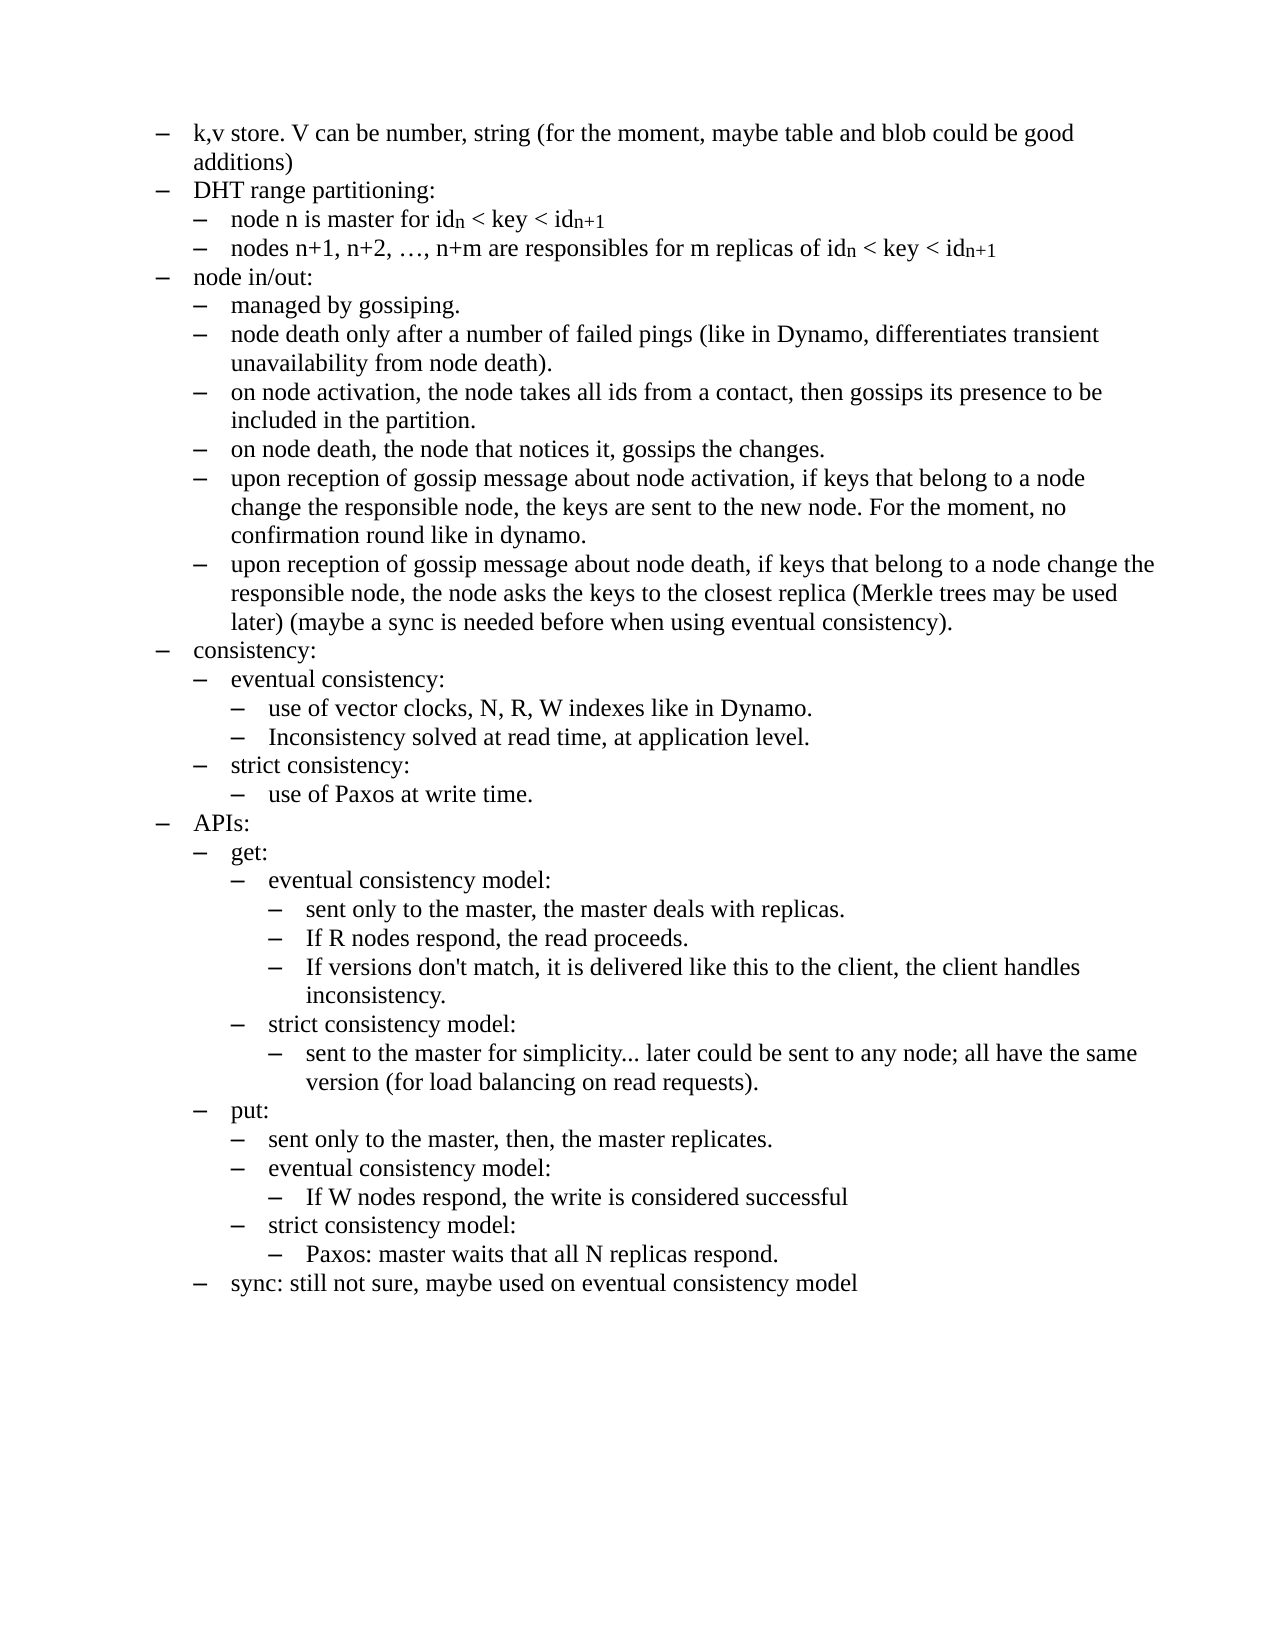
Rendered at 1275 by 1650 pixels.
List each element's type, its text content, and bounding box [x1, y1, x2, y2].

list If R nodes respond, the read proceeds. [268, 923, 1157, 952]
list put: [193, 1096, 1157, 1124]
list strict consistency model: [231, 1009, 1157, 1038]
list on node death, the node that notices it, gossips the changes. [193, 434, 1157, 463]
list Paxos: master waits that all N replicas respond. [268, 1239, 1157, 1268]
list sync: still not sure, maybe used on eventual consistency model [193, 1268, 1157, 1297]
list upon reception of gossip message about node death, if keys that belong to a node change the responsible node, the node asks the keys to the closest replica (Merkle trees may be used later) (maybe a sync is needed before when using eventual consistency). [193, 549, 1157, 636]
list eventual consistency: [193, 664, 1157, 693]
list upon reception of gossip message about node activation, if keys that belong to a node change the responsible node, the keys are sent to the new node. For the moment, no confirmation round like in dynamo. [193, 463, 1157, 549]
list node death only after a number of failed pings (like in Dynamo, differentiates transient unavailability from node death). [193, 319, 1157, 377]
list nodes n+1, n+2, …, n+m are responsibles for m replicas of idn < key < idn+1 [193, 233, 1157, 262]
list get: [193, 837, 1157, 866]
list sent to the master for simplicity... later could be sent to any node; all have the same version (for load balancing on read requests). [268, 1038, 1157, 1096]
list sent only to the master, the master deals with replicas. [268, 894, 1157, 923]
list If versions don't match, it is delivered like this to the client, the client handles inconsistency. [268, 952, 1157, 1009]
list APIs: [156, 808, 1157, 837]
list node n is master for idn < key < idn+1 [193, 204, 1157, 233]
list If W nodes respond, the write is considered successful [268, 1182, 1157, 1211]
list sent only to the master, then, the master replicates. [231, 1124, 1157, 1153]
list strict consistency: [193, 751, 1157, 779]
list use of vector clocks, N, R, W indexes like in Dynamo. [231, 693, 1157, 722]
list eventual consistency model: [231, 1153, 1157, 1182]
list use of Paxos at write time. [231, 779, 1157, 808]
list consistency: [156, 636, 1157, 664]
list Inconsistency solved at read time, at application level. [231, 722, 1157, 751]
list DHT range partitioning: [156, 176, 1157, 204]
list managed by gossiping. [193, 291, 1157, 319]
list strict consistency model: [231, 1211, 1157, 1239]
list node in/out: [156, 262, 1157, 291]
list k,v store. V can be number, string (for the moment, maybe table and blob could be good additions) [156, 118, 1157, 176]
list eventual consistency model: [231, 866, 1157, 894]
list on node activation, the node takes all ids from a contact, then gossips its presence to be included in the partition. [193, 377, 1157, 434]
